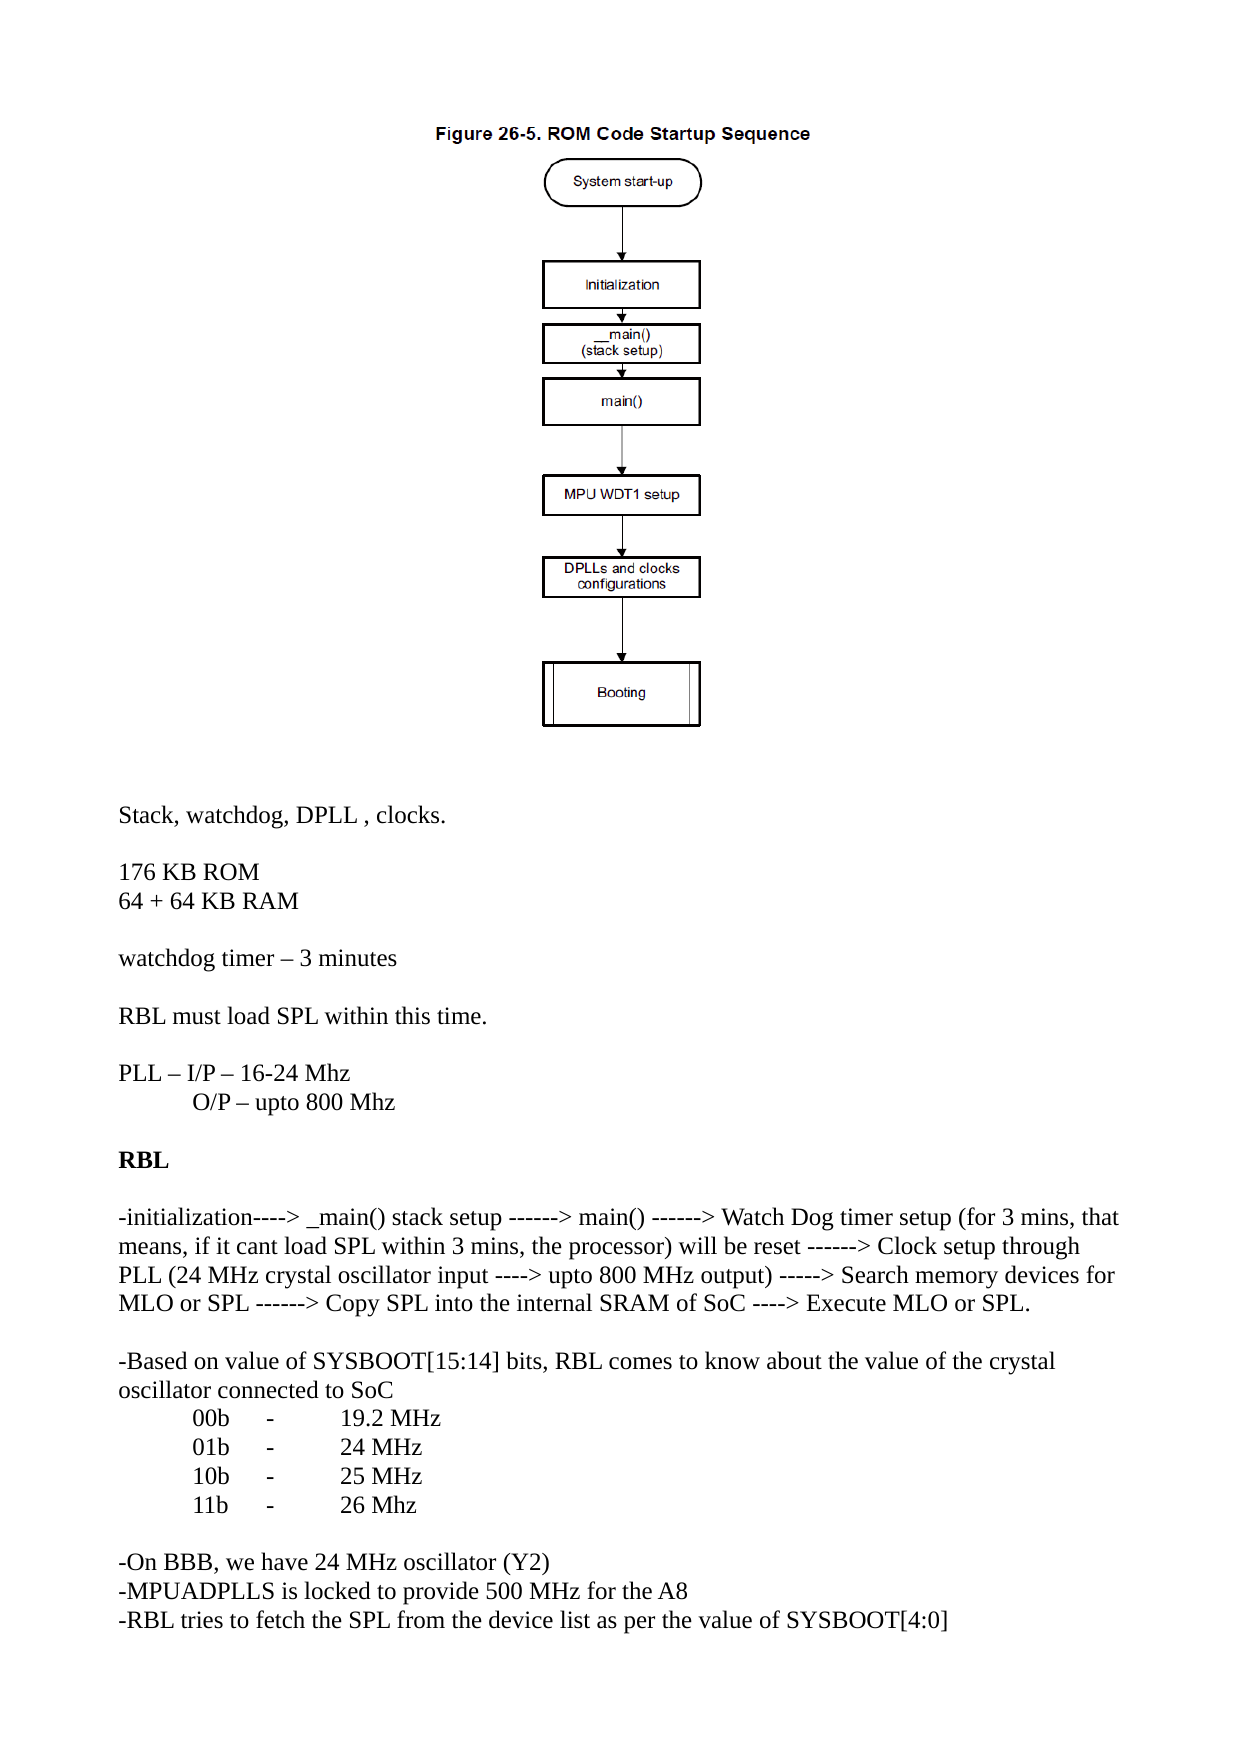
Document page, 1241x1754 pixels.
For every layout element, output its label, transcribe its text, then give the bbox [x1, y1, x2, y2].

text 00b - 19.2 MHz [118, 1403, 1122, 1432]
text Stack, watchdog, DPLL , clocks. [118, 800, 1122, 828]
text -On BBB, we have 24 MHz oscillator (Y2) [118, 1547, 1122, 1576]
text O/P – upto 800 Mhz [118, 1087, 1122, 1116]
text -RBL tries to fetch the SPL from the device list as per the value of SYSBOOT[4:0] [118, 1605, 1122, 1633]
text -Based on value of SYSBOOT[15:14] bits, RBL comes to know about the value of the crystal oscillator connected to SoC [118, 1346, 1122, 1403]
text 176 KB ROM [118, 857, 1122, 886]
text 10b - 25 MHz [118, 1461, 1122, 1490]
picture [421, 118, 819, 733]
text 01b - 24 MHz [118, 1432, 1122, 1461]
text RBL [118, 1145, 1122, 1173]
text 64 + 64 KB RAM [118, 886, 1122, 915]
text 11b - 26 Mhz [118, 1490, 1122, 1518]
text -MPUADPLLS is locked to provide 500 MHz for the A8 [118, 1576, 1122, 1605]
text RBL must load SPL within this time. [118, 1001, 1122, 1030]
text -initialization----> _main() stack setup ------> main() ------> Watch Dog timer setup (for 3 mins, that means, if it cant load SPL within 3 mins, the processor) will be reset ------> Clock setup through PLL (24 MHz crystal oscillator input ----> upto 800 MHz output) -----> Search memory devices for MLO or SPL ------> Copy SPL into the internal SRAM of SoC ----> Execute MLO or SPL. [118, 1202, 1122, 1317]
text PLL – I/P – 16-24 Mhz [118, 1058, 1122, 1087]
text watchdog timer – 3 minutes [118, 943, 1122, 972]
